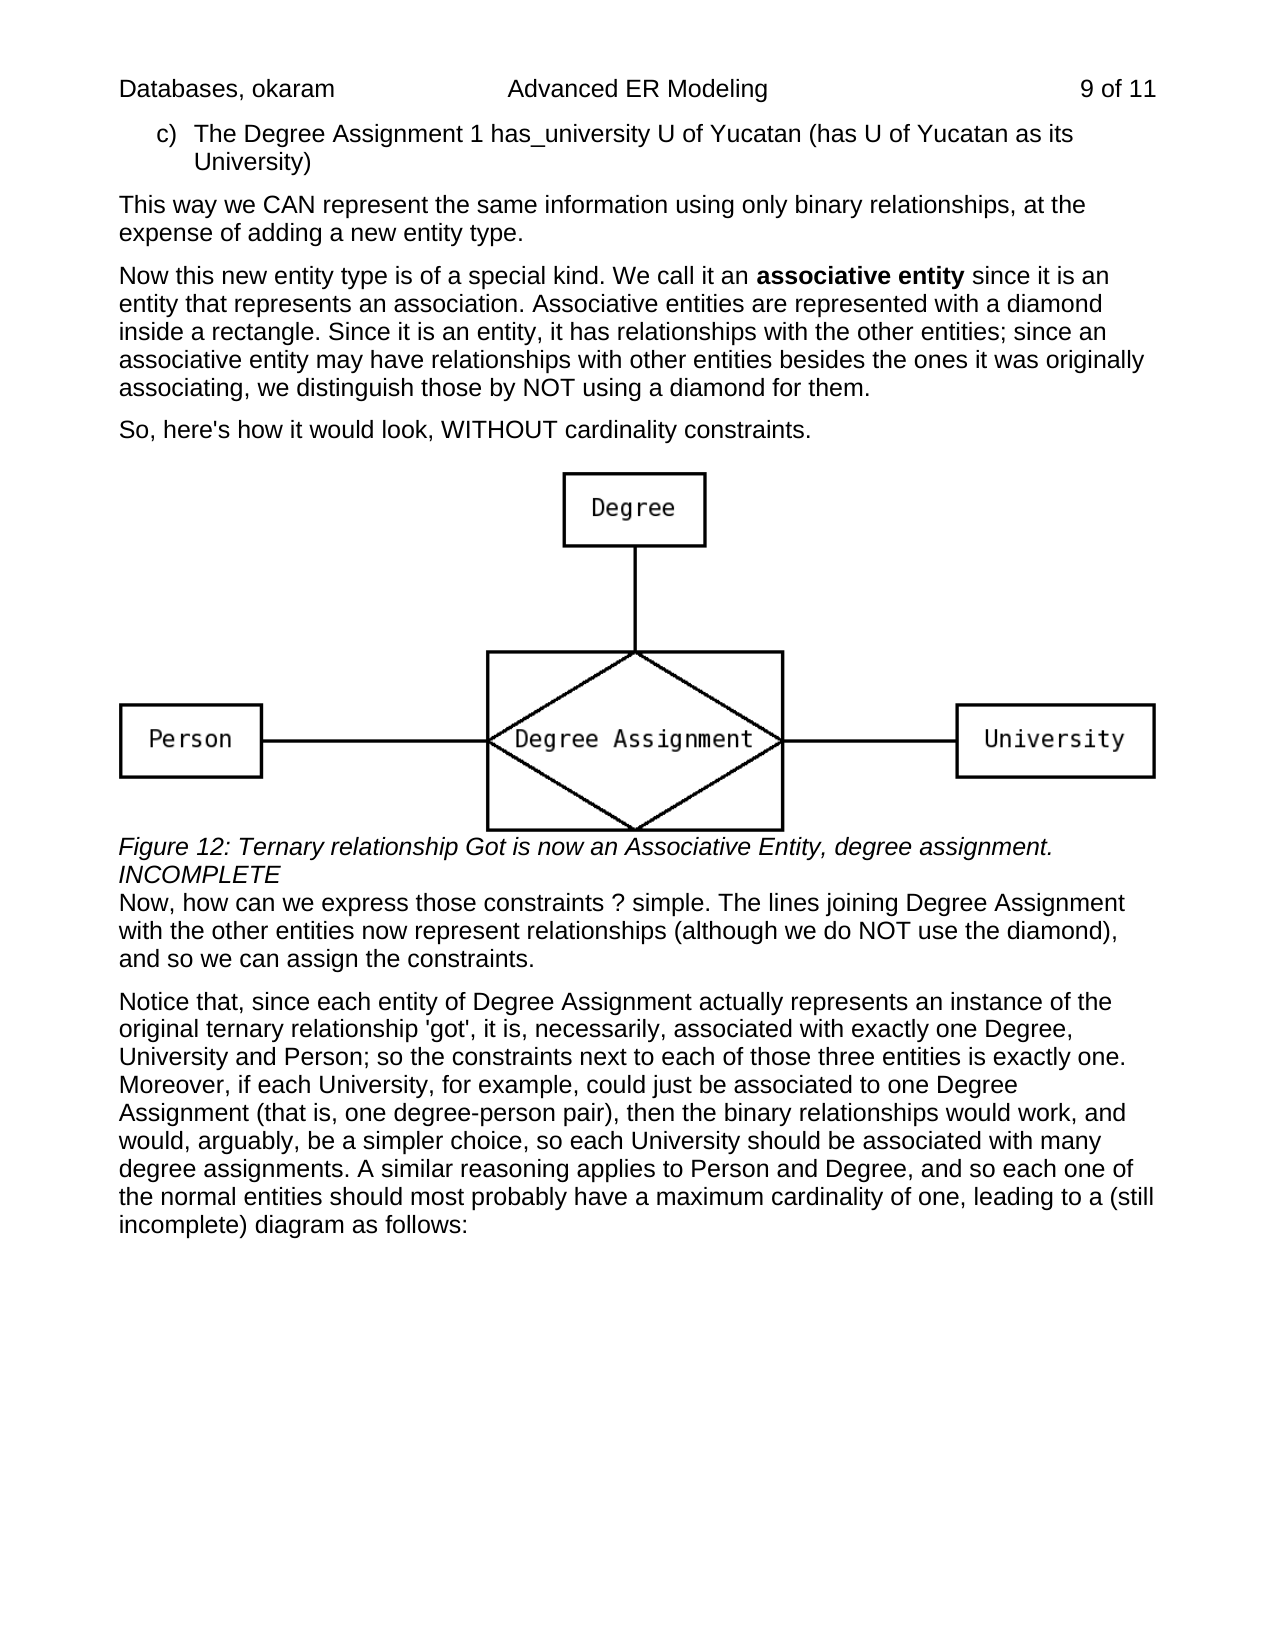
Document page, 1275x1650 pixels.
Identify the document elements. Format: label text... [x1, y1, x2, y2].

text This way we CAN represent the same information using only binary relationships, at the expense of adding a new entity type. [118, 191, 1156, 247]
picture [118, 471, 1157, 833]
text Notice that, since each entity of Degree Assignment actually represents an instance of the original ternary relationship 'got', it is, necessarily, associated with exactly one Degree, University and Person; so the constraints next to each of those three entities is exactly one. Moreover, if each University, for example, could just be associated to one Degree Assignment (that is, one degree-person pair), then the binary relationships would work, and would, arguably, be a simpler choice, so each University should be associated with many degree assignments. A similar reasoning applies to Person and Degree, and so each one of the normal entities should most probably have a maximum cardinality of one, leading to a (still incomplete) diagram as follows: [118, 987, 1156, 1238]
text Figure 12: Ternary relationship Got is now an Associative Entity, degree assignment. INCOMPLETE [118, 833, 1157, 888]
text Now, how can we express those constraints ? simple. The lines joining Degree Assignment with the other entities now represent relationships (although we do NOT use the diamond), and so we can assign the constraints. [118, 888, 1156, 972]
text Now this new entity type is of a special kind. We call it an associative entity since it is an entity that represents an association. Associative entities are represented with a diamond inside a rectangle. Since it is an entity, it has relationships with the other entities; since an associative entity may have relationships with other entities besides the ones it was originally associating, we distinguish those by NOT using a diamond for them. [118, 262, 1156, 401]
text [118, 459, 1157, 471]
list The Degree Assignment 1 has_university U of Yucatan (has U of Yucatan as its University) [156, 120, 1156, 176]
text So, here's how it would look, WITHOUT cardinality constraints. [118, 416, 1156, 444]
